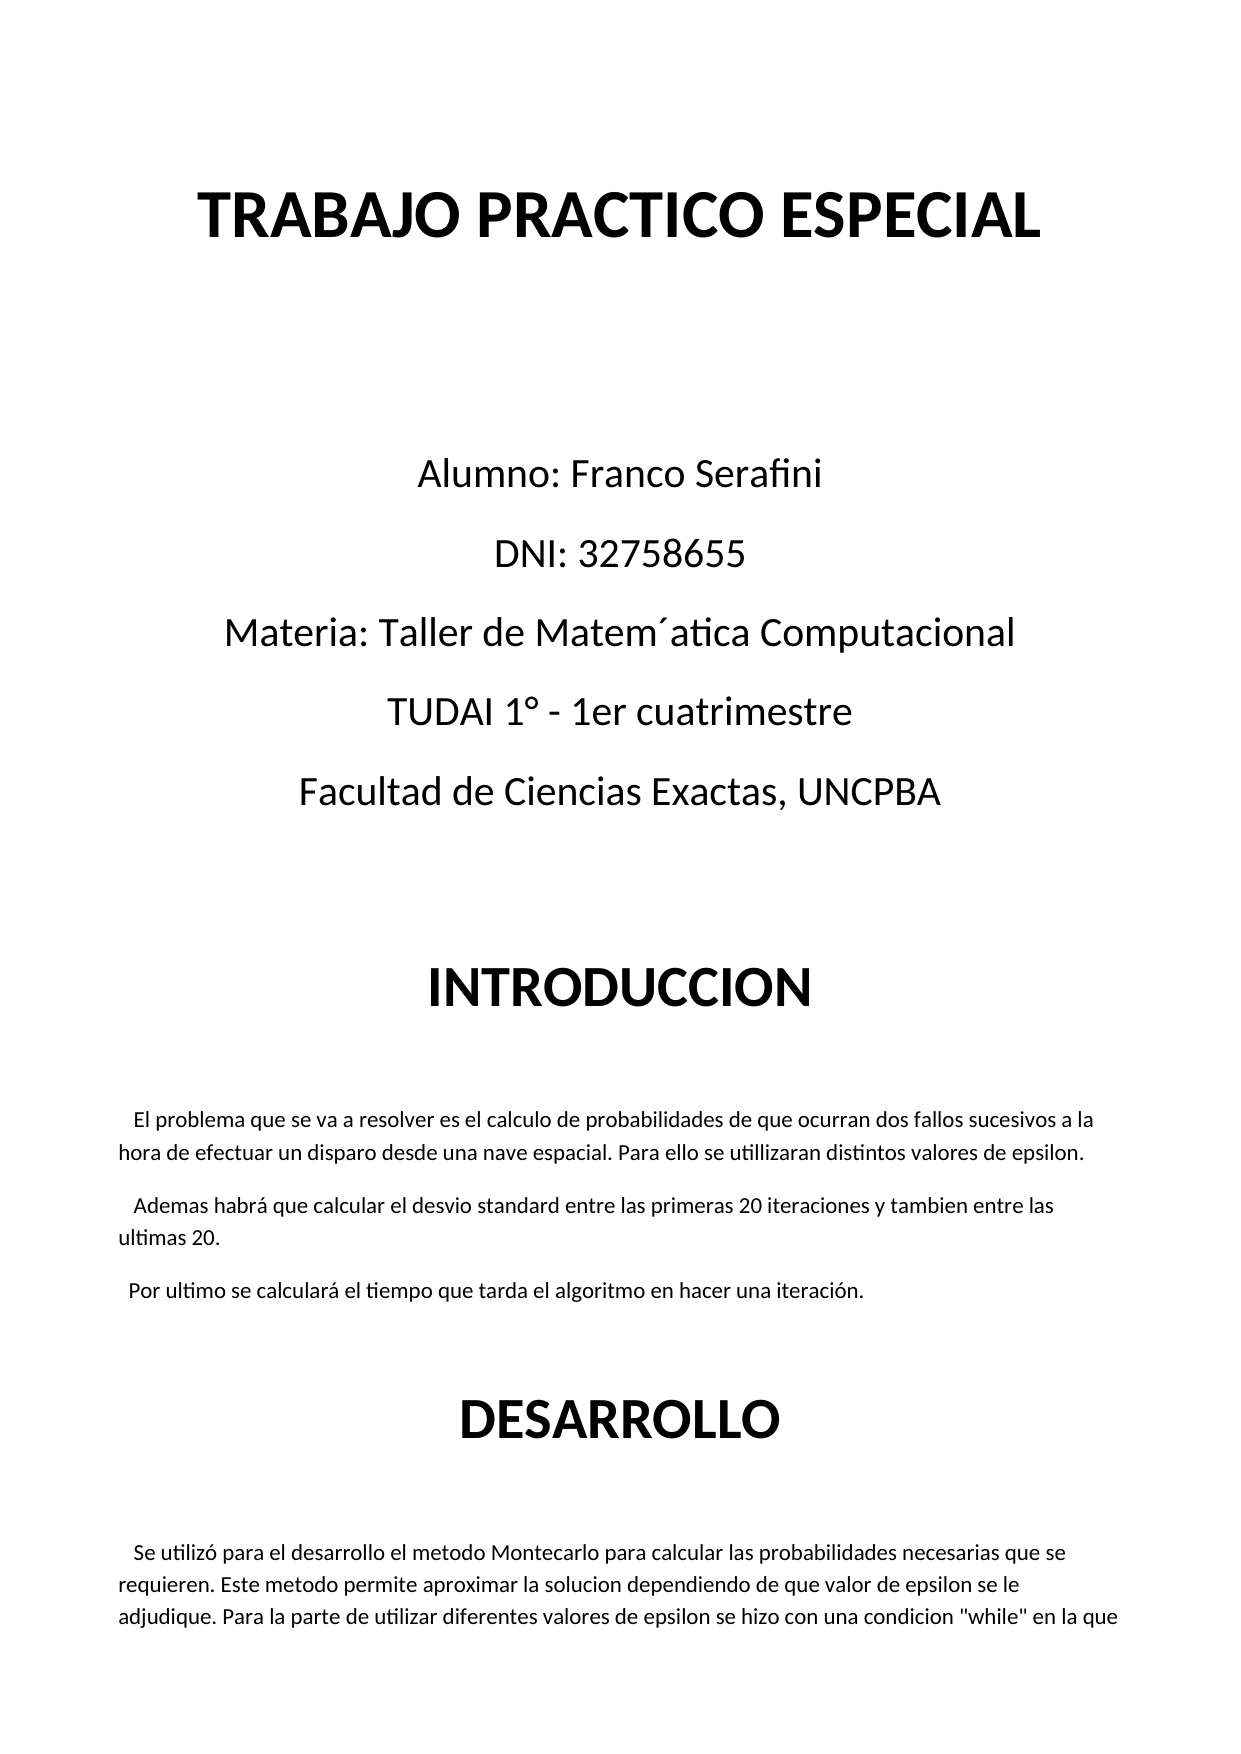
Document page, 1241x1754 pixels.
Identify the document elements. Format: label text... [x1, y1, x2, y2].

text Por ultimo se calculará el tiempo que tarda el algoritmo en hacer una iteración. [118, 1276, 1122, 1304]
text Ademas habrá que calcular el desvio standard entre las primeras 20 iteraciones y tambien entre las ultimas 20. [118, 1191, 1122, 1251]
text TRABAJO PRACTICO ESPECIAL [118, 171, 1122, 255]
text Se utilizó para el desarrollo el metodo Montecarlo para calcular las probabilidades necesarias que se requieren. Este metodo permite aproximar la solucion dependiendo de que valor de epsilon se le adjudique. Para la parte de utilizar diferentes valores de epsilon se hizo con una condicion "while" en la que [118, 1538, 1122, 1630]
text Facultad de Ciencias Exactas, UNCPBA [118, 764, 1122, 815]
text DNI: 32758655 [118, 527, 1122, 578]
text Materia: Taller de Matem´atica Computacional [118, 606, 1122, 657]
text Alumno: Franco Serafini [118, 447, 1122, 498]
text El problema que se va a resolver es el calculo de probabilidades de que ocurran dos fallos sucesivos a la hora de efectuar un disparo desde una nave espacial. Para ello se utillizaran distintos valores de epsilon. [118, 1106, 1122, 1166]
text TUDAI 1° - 1er cuatrimestre [118, 685, 1122, 736]
text INTRODUCCION [118, 950, 1122, 1021]
text DESARROLLO [118, 1382, 1122, 1453]
